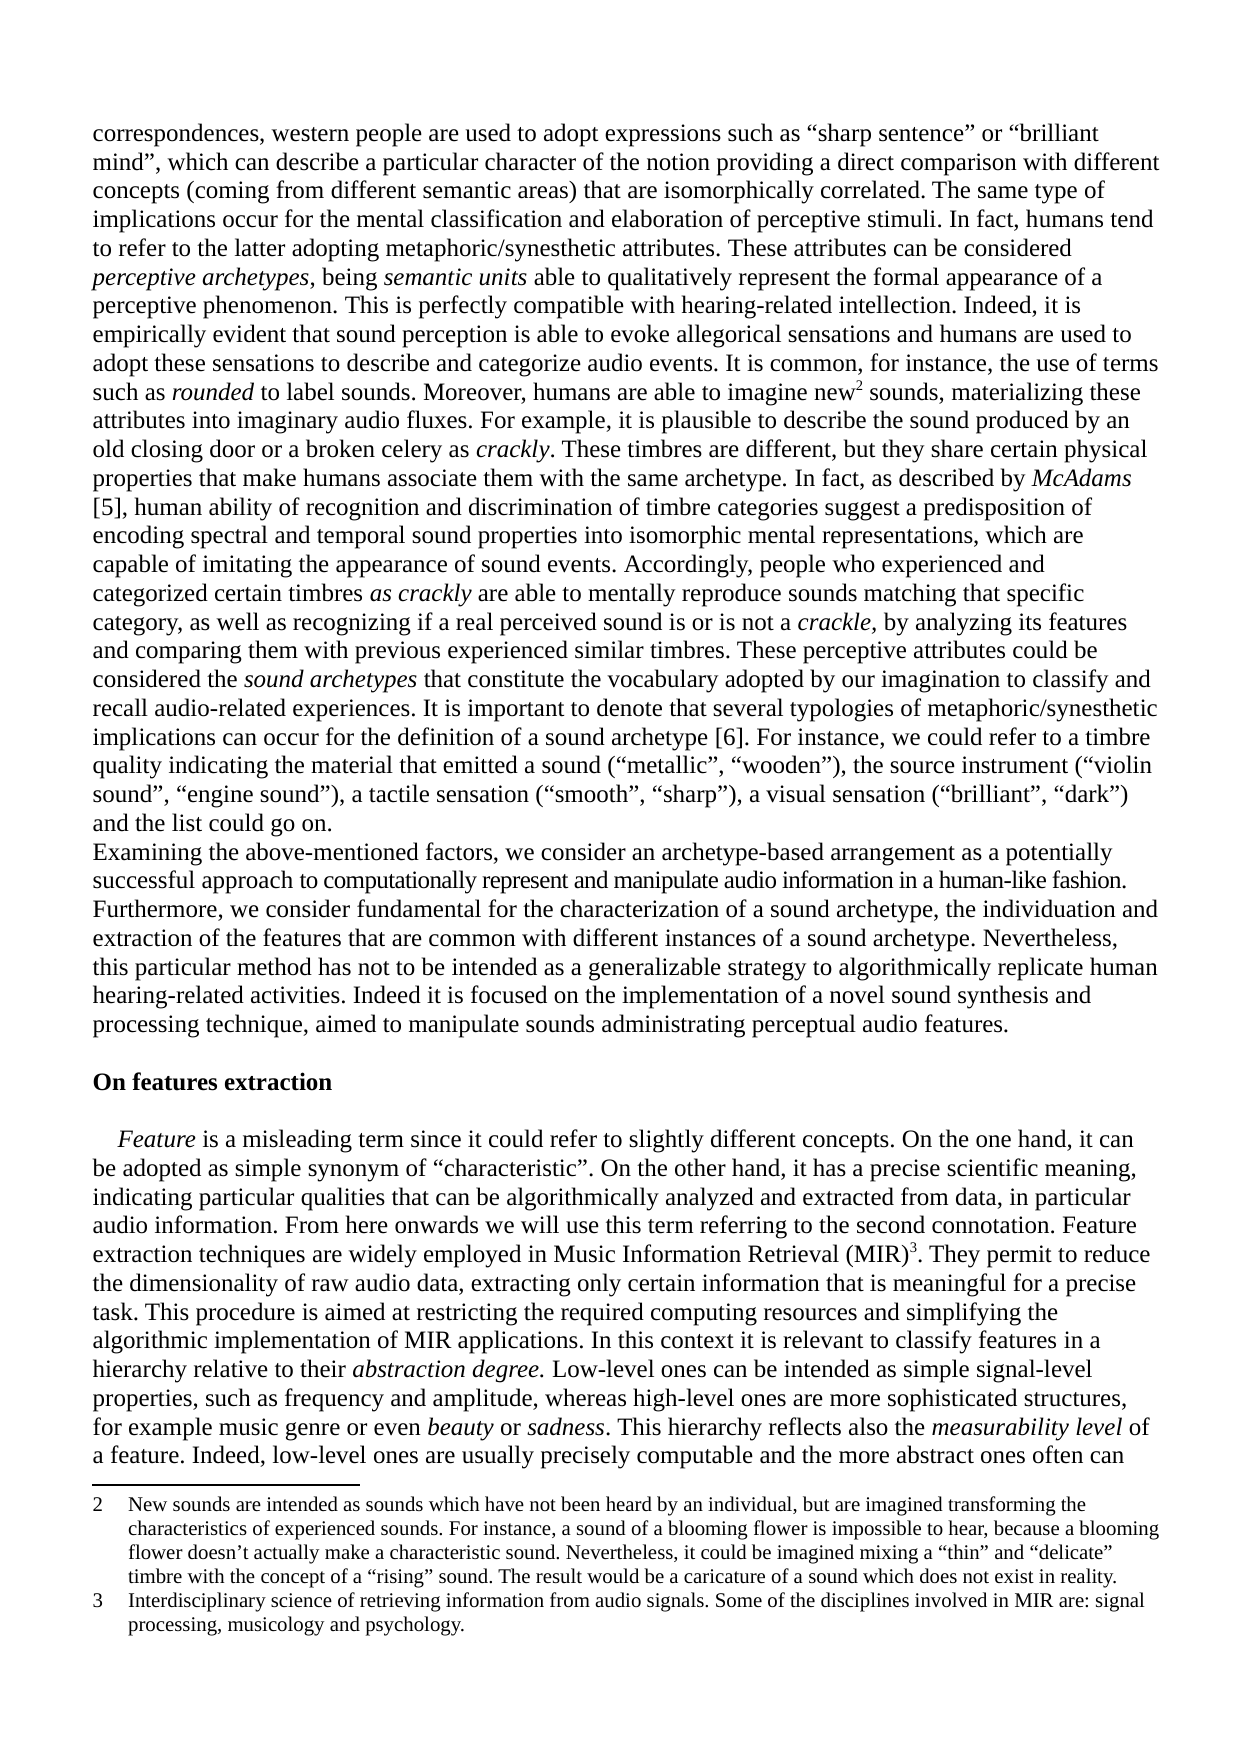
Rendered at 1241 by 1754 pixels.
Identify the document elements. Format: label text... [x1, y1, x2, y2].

text Interdisciplinary science of retrieving information from audio signals. Some of the disciplines involved in MIR are: signal processing, musicology and psychology. [92, 1588, 1160, 1636]
text On features extraction [92, 1067, 1160, 1096]
text New sounds are intended as sounds which have not been heard by an individual, but are imagined transforming the characteristics of experienced sounds. For instance, a sound of a blooming flower is impossible to hear, because a blooming flower doesn’t actually make a characteristic sound. Nevertheless, it could be imagined mixing a “thin” and “delicate” timbre with the concept of a “rising” sound. The result would be a caricature of a sound which does not exist in reality. [92, 1491, 1160, 1588]
text Feature is a misleading term since it could refer to slightly different concepts. On the one hand, it can be adopted as simple synonym of “characteristic”. On the other hand, it has a precise scientific meaning, indicating particular qualities that can be algorithmically analyzed and extracted from data, in particular audio information. From here onwards we will use this term referring to the second connotation. Feature extraction techniques are widely employed in Music Information Retrieval (MIR). They permit to reduce the dimensionality of raw audio data, extracting only certain information that is meaningful for a precise task. This procedure is aimed at restricting the required computing resources and simplifying the algorithmic implementation of MIR applications. In this context it is relevant to classify features in a hierarchy relative to their abstraction degree. Low-level ones can be intended as simple signal-level properties, such as frequency and amplitude, whereas high-level ones are more sophisticated structures, for example music genre or even beauty or sadness. This hierarchy reflects also the measurability level of a feature. Indeed, low-level ones are usually precisely computable and the more abstract ones often can [92, 1124, 1160, 1469]
text correspondences, western people are used to adopt expressions such as “sharp sentence” or “brilliant mind”, which can describe a particular character of the notion providing a direct comparison with different concepts (coming from different semantic areas) that are isomorphically correlated. The same type of implications occur for the mental classification and elaboration of perceptive stimuli. In fact, humans tend to refer to the latter adopting metaphoric/synesthetic attributes. These attributes can be considered perceptive archetypes, being semantic units able to qualitatively represent the formal appearance of a perceptive phenomenon. This is perfectly compatible with hearing-related intellection. Indeed, it is empirically evident that sound perception is able to evoke allegorical sensations and humans are used to adopt these sensations to describe and categorize audio events. It is common, for instance, the use of terms such as rounded to label sounds. Moreover, humans are able to imagine new sounds, materializing these attributes into imaginary audio fluxes. For example, it is plausible to describe the sound produced by an old closing door or a broken celery as crackly. These timbres are different, but they share certain physical properties that make humans associate them with the same archetype. In fact, as described by McAdams [5], human ability of recognition and discrimination of timbre categories suggest a predisposition of encoding spectral and temporal sound properties into isomorphic mental representations, which are capable of imitating the appearance of sound events. Accordingly, people who experienced and categorized certain timbres as crackly are able to mentally reproduce sounds matching that specific category, as well as recognizing if a real perceived sound is or is not a crackle, by analyzing its features and comparing them with previous experienced similar timbres. These perceptive attributes could be considered the sound archetypes that constitute the vocabulary adopted by our imagination to classify and recall audio-related experiences. It is important to denote that several typologies of metaphoric/synesthetic implications can occur for the definition of a sound archetype [6]. For instance, we could refer to a timbre quality indicating the material that emitted a sound (“metallic”, “wooden”), the source instrument (“violin sound”, “engine sound”), a tactile sensation (“smooth”, “sharp”), a visual sensation (“brilliant”, “dark”) and the list could go on. [92, 118, 1160, 837]
text Examining the above-mentioned factors, we consider an archetype-based arrangement as a potentially successful approach to computationally represent and manipulate audio information in a human-like fashion. Furthermore, we consider fundamental for the characterization of a sound archetype, the individuation and extraction of the features that are common with different instances of a sound archetype. Nevertheless, this particular method has not to be intended as a generalizable strategy to algorithmically replicate human hearing-related activities. Indeed it is focused on the implementation of a novel sound synthesis and processing technique, aimed to manipulate sounds administrating perceptual audio features. [92, 837, 1160, 1038]
